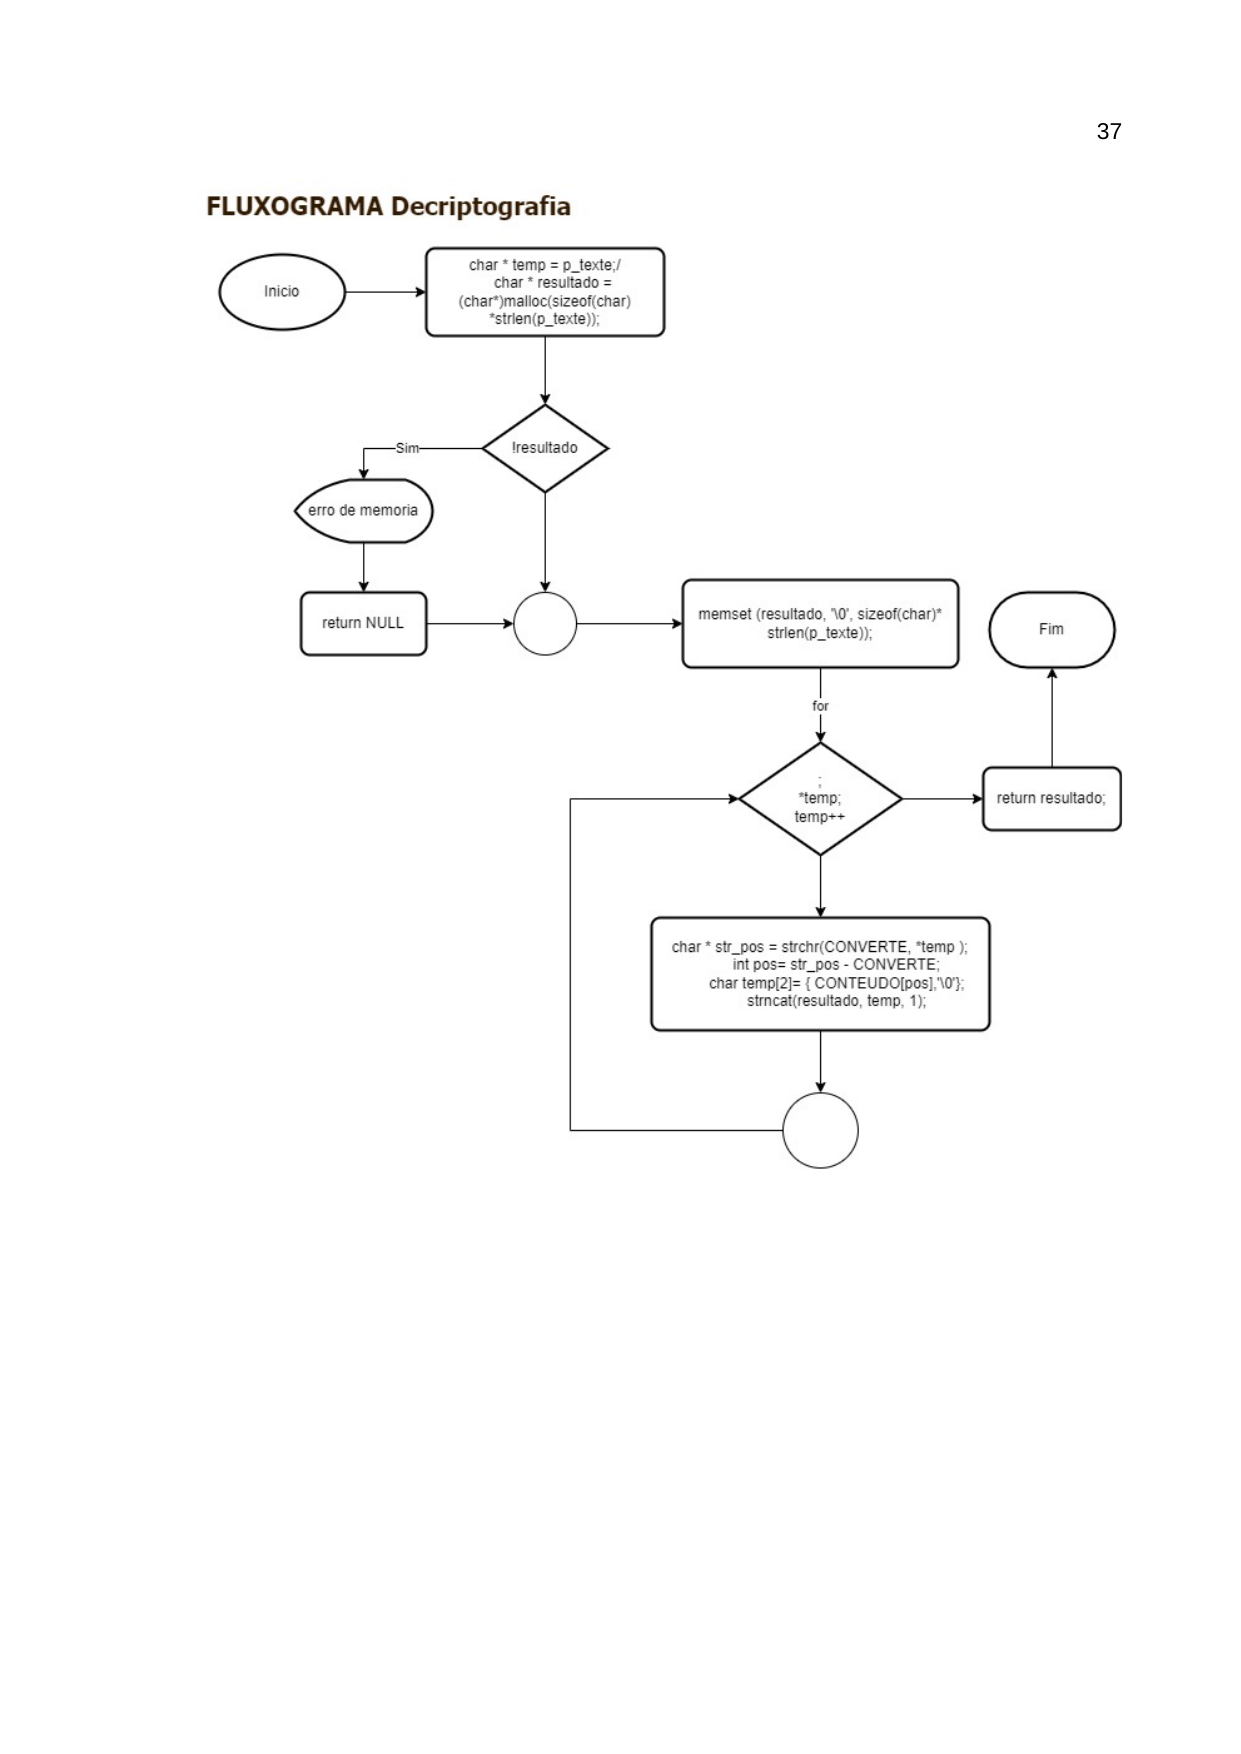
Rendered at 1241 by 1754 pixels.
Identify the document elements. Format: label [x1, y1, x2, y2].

picture [188, 179, 1123, 1170]
